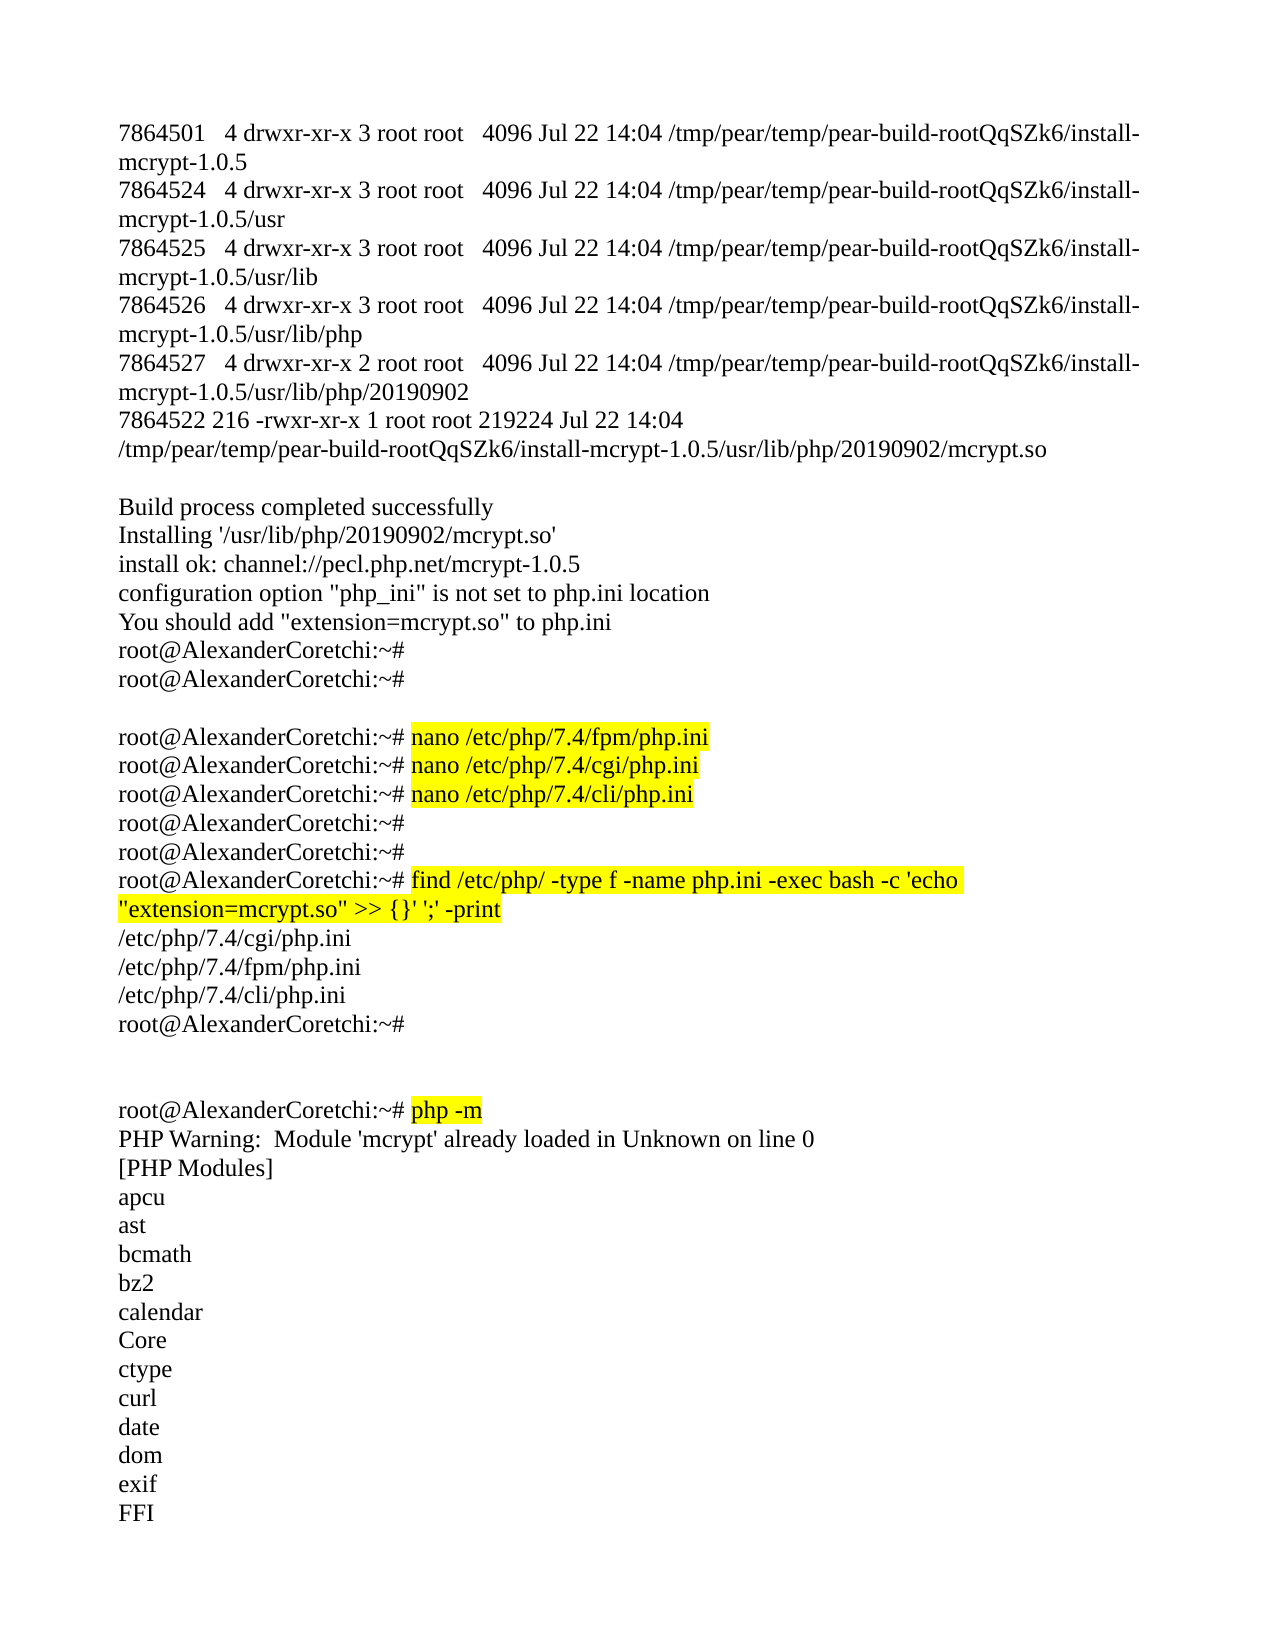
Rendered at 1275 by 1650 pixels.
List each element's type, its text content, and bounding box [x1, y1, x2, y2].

text ctype [118, 1354, 1157, 1383]
text bz2 [118, 1268, 1157, 1297]
text bcmath [118, 1239, 1157, 1268]
text root@AlexanderCoretchi:~# [118, 636, 1157, 664]
text root@AlexanderCoretchi:~# nano /etc/php/7.4/fpm/php.ini [118, 722, 1157, 751]
text 7864527 4 drwxr-xr-x 2 root root 4096 Jul 22 14:04 /tmp/pear/temp/pear-build-rootQqSZk6/install-mcrypt-1.0.5/usr/lib/php/20190902 [118, 348, 1157, 406]
text 7864524 4 drwxr-xr-x 3 root root 4096 Jul 22 14:04 /tmp/pear/temp/pear-build-rootQqSZk6/install-mcrypt-1.0.5/usr [118, 176, 1157, 233]
text root@AlexanderCoretchi:~# nano /etc/php/7.4/cli/php.ini [118, 779, 1157, 808]
text [PHP Modules] [118, 1153, 1157, 1182]
text root@AlexanderCoretchi:~# [118, 837, 1157, 866]
text Installing '/usr/lib/php/20190902/mcrypt.so' [118, 521, 1157, 549]
text dom [118, 1441, 1157, 1469]
text PHP Warning: Module 'mcrypt' already loaded in Unknown on line 0 [118, 1124, 1157, 1153]
text root@AlexanderCoretchi:~# find /etc/php/ -type f -name php.ini -exec bash -c 'echo "extension=mcrypt.so" >> {}' ';' -print [118, 866, 1157, 923]
text root@AlexanderCoretchi:~# [118, 1009, 1157, 1038]
text Core [118, 1326, 1157, 1354]
text configuration option "php_ini" is not set to php.ini location [118, 578, 1157, 607]
text Build process completed successfully [118, 492, 1157, 521]
text 7864525 4 drwxr-xr-x 3 root root 4096 Jul 22 14:04 /tmp/pear/temp/pear-build-rootQqSZk6/install-mcrypt-1.0.5/usr/lib [118, 233, 1157, 291]
text curl [118, 1383, 1157, 1412]
text ast [118, 1211, 1157, 1239]
text 7864522 216 -rwxr-xr-x 1 root root 219224 Jul 22 14:04 /tmp/pear/temp/pear-build-rootQqSZk6/install-mcrypt-1.0.5/usr/lib/php/20190902/mcrypt.so [118, 406, 1157, 463]
text You should add "extension=mcrypt.so" to php.ini [118, 607, 1157, 636]
text 7864526 4 drwxr-xr-x 3 root root 4096 Jul 22 14:04 /tmp/pear/temp/pear-build-rootQqSZk6/install-mcrypt-1.0.5/usr/lib/php [118, 291, 1157, 348]
text exif [118, 1469, 1157, 1498]
text calendar [118, 1297, 1157, 1326]
text /etc/php/7.4/cli/php.ini [118, 981, 1157, 1009]
text date [118, 1412, 1157, 1441]
text /etc/php/7.4/fpm/php.ini [118, 952, 1157, 981]
text /etc/php/7.4/cgi/php.ini [118, 923, 1157, 952]
text FFI [118, 1498, 1157, 1527]
text root@AlexanderCoretchi:~# php -m [118, 1096, 1157, 1124]
text install ok: channel://pecl.php.net/mcrypt-1.0.5 [118, 549, 1157, 578]
text root@AlexanderCoretchi:~# [118, 664, 1157, 693]
text 7864501 4 drwxr-xr-x 3 root root 4096 Jul 22 14:04 /tmp/pear/temp/pear-build-rootQqSZk6/install-mcrypt-1.0.5 [118, 118, 1157, 176]
text apcu [118, 1182, 1157, 1211]
text root@AlexanderCoretchi:~# [118, 808, 1157, 837]
text root@AlexanderCoretchi:~# nano /etc/php/7.4/cgi/php.ini [118, 751, 1157, 779]
